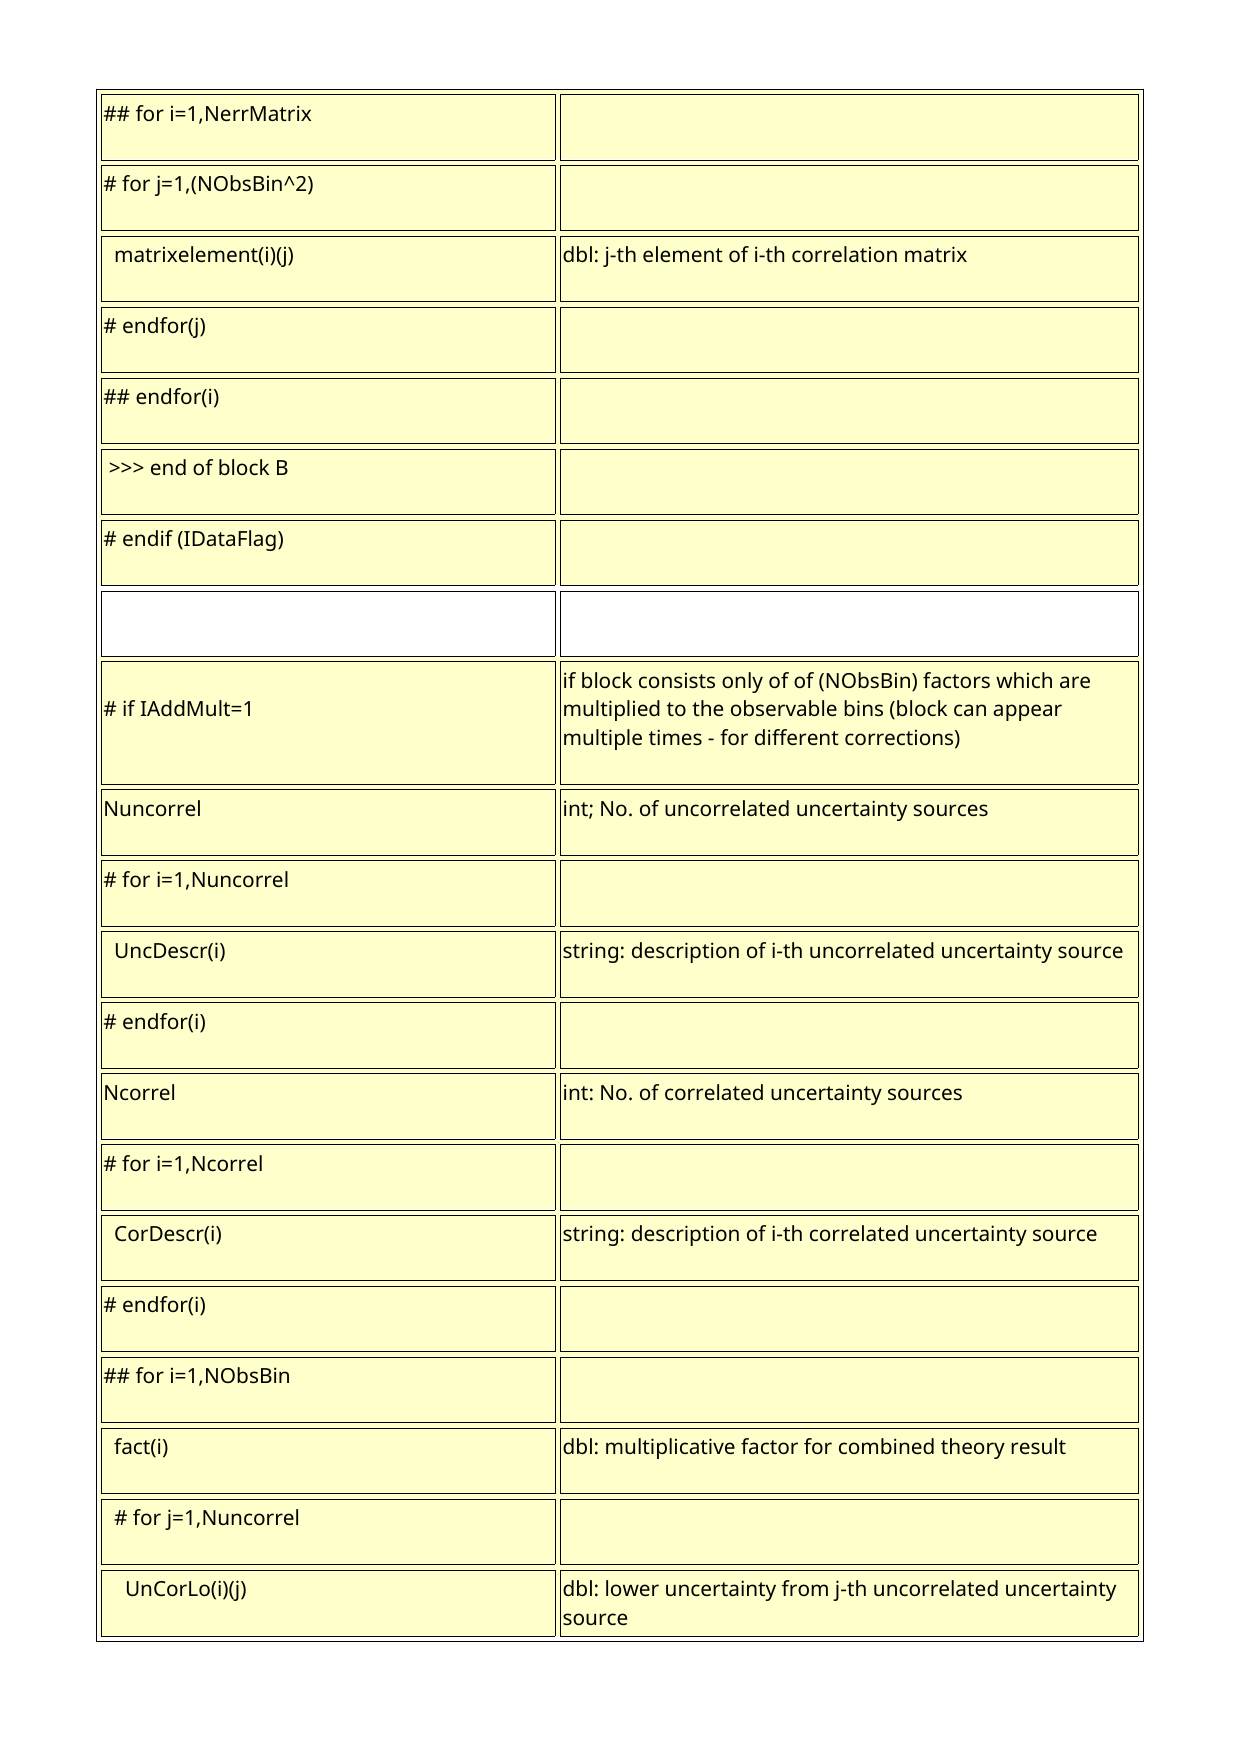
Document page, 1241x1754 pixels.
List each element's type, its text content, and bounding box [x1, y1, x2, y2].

table_cell [561, 450, 1138, 514]
table_cell CorDescr(i) [99, 1210, 558, 1280]
table_cell [558, 301, 1141, 372]
table_cell [561, 95, 1138, 159]
table_cell # if IAddMult=1 [99, 656, 558, 784]
table_cell matrixelement(i)(j) [99, 230, 558, 301]
table_cell [561, 308, 1138, 372]
table_cell [558, 1493, 1141, 1564]
table_cell # for i=1,Ncorrel [99, 1139, 558, 1209]
table_cell [99, 585, 558, 656]
table_cell ## endfor(i) [99, 372, 558, 443]
table_cell [558, 514, 1141, 585]
table_cell [558, 90, 1141, 159]
table_cell int; No. of uncorrelated uncertainty sources [558, 784, 1141, 855]
table_cell Nuncorrel [99, 784, 558, 855]
table_cell # for j=1,Nuncorrel [99, 1493, 558, 1564]
table_cell if block consists only of of (NObsBin) factors which are multiplied to the observable bins (block can appear multiple times - for different corrections) [558, 656, 1141, 784]
table_cell [558, 443, 1141, 514]
table_cell [102, 592, 555, 656]
table_cell [558, 855, 1141, 926]
table_cell int: No. of correlated uncertainty sources [558, 1068, 1141, 1138]
table_cell fact(i) [99, 1422, 558, 1493]
table_cell [561, 379, 1138, 443]
table_cell >>> end of block B [99, 443, 558, 514]
table_cell [558, 372, 1141, 443]
table_cell ## for i=1,NerrMatrix [99, 90, 558, 159]
table_cell Ncorrel [99, 1068, 558, 1138]
table_cell [561, 1500, 1138, 1564]
table_cell # endfor(j) [99, 301, 558, 372]
table_cell # for i=1,Nuncorrel [99, 855, 558, 926]
table_cell # for j=1,(NObsBin^2) [99, 160, 558, 230]
table_cell dbl: multiplicative factor for combined theory result [558, 1422, 1141, 1493]
table_cell [561, 521, 1138, 585]
table_cell [561, 166, 1138, 230]
table_cell [558, 585, 1141, 656]
table_cell dbl: lower uncertainty from j-th uncorrelated uncertainty source [558, 1564, 1141, 1636]
table_cell # endif (IDataFlag) [99, 514, 558, 585]
table_cell ## for i=1,NObsBin [99, 1351, 558, 1422]
table_cell string: description of i-th uncorrelated uncertainty source [558, 926, 1141, 997]
table_cell [558, 997, 1141, 1068]
table_cell [561, 861, 1138, 926]
table_cell [561, 1003, 1138, 1068]
table_cell [558, 1280, 1141, 1351]
table_cell UncDescr(i) [99, 926, 558, 997]
table_cell [561, 1287, 1138, 1351]
table_cell [558, 1351, 1141, 1422]
table_cell [561, 592, 1138, 656]
table_cell [561, 1145, 1138, 1209]
table_cell # endfor(i) [99, 1280, 558, 1351]
table_cell [558, 160, 1141, 230]
table_cell # endfor(i) [99, 997, 558, 1068]
table_cell [561, 1358, 1138, 1422]
table_cell UnCorLo(i)(j) [99, 1564, 558, 1636]
table_cell [558, 1139, 1141, 1209]
table_cell string: description of i-th correlated uncertainty source [558, 1210, 1141, 1280]
table_cell dbl: j-th element of i-th correlation matrix [558, 230, 1141, 301]
